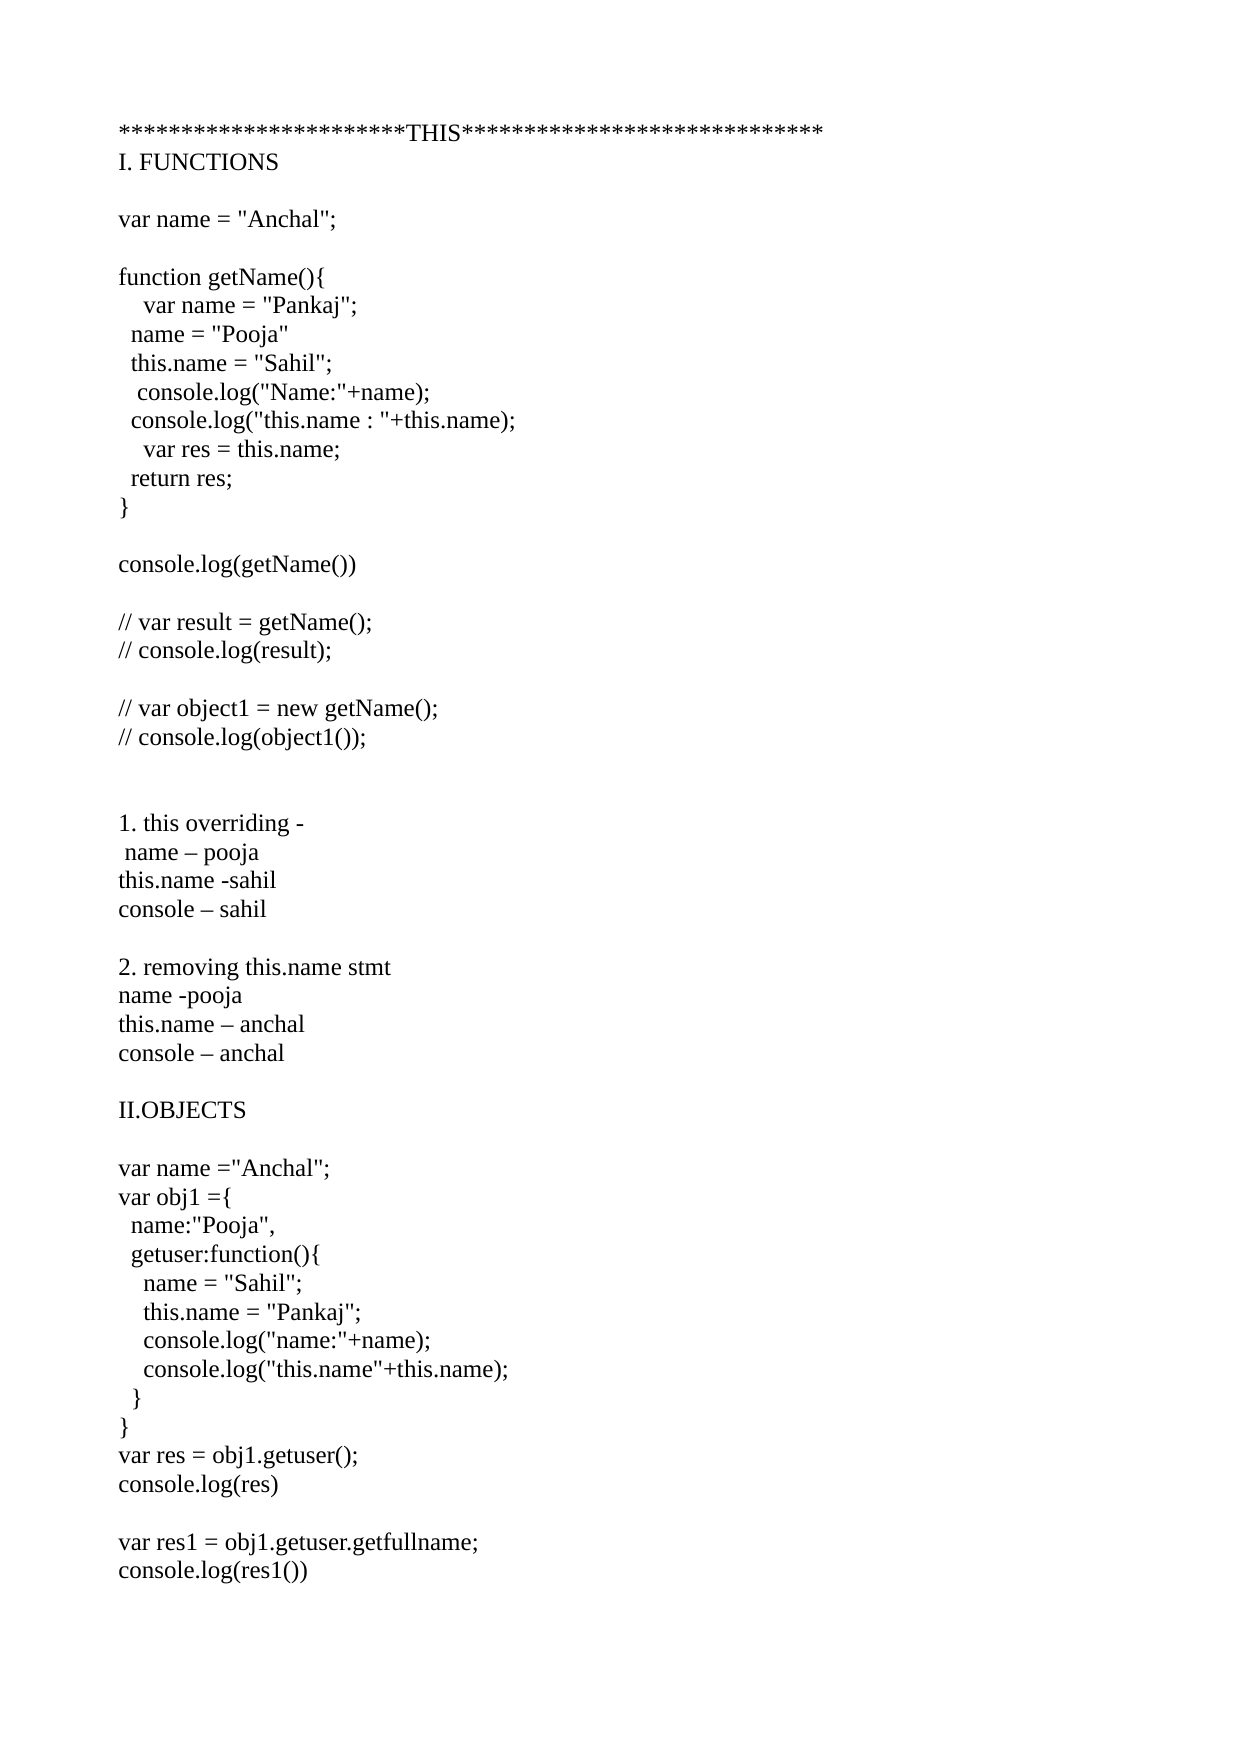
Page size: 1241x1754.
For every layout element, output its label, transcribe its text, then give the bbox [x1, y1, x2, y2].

text I. FUNCTIONS [118, 147, 1122, 176]
text var name = "Pankaj"; [118, 291, 1122, 319]
text } [118, 492, 1122, 521]
text name:"Pooja", [118, 1211, 1122, 1239]
text this.name = "Pankaj"; [118, 1297, 1122, 1326]
text name – pooja [118, 837, 1122, 866]
text console – sahil [118, 894, 1122, 923]
text // console.log(object1()); [118, 722, 1122, 751]
text var res = this.name; [118, 434, 1122, 463]
text var res1 = obj1.getuser.getfullname; [118, 1527, 1122, 1556]
text getuser:function(){ [118, 1239, 1122, 1268]
text var res = obj1.getuser(); [118, 1441, 1122, 1469]
text var name ="Anchal"; [118, 1153, 1122, 1182]
text var obj1 ={ [118, 1182, 1122, 1211]
text name -pooja [118, 981, 1122, 1009]
text // console.log(result); [118, 636, 1122, 664]
text this.name – anchal [118, 1009, 1122, 1038]
text } [118, 1412, 1122, 1441]
text console – anchal [118, 1038, 1122, 1067]
text // var result = getName(); [118, 607, 1122, 636]
text console.log(res1()) [118, 1556, 1122, 1584]
text 1. this overriding - [118, 808, 1122, 837]
text ***********************THIS***************************** [118, 118, 1122, 147]
text name = "Sahil"; [118, 1268, 1122, 1297]
text return res; [118, 463, 1122, 492]
text console.log(res) [118, 1469, 1122, 1498]
text 2. removing this.name stmt [118, 952, 1122, 981]
text function getName(){ [118, 262, 1122, 291]
text name = "Pooja" [118, 319, 1122, 348]
text this.name -sahil [118, 866, 1122, 894]
text } [118, 1383, 1122, 1412]
text this.name = "Sahil"; [118, 348, 1122, 377]
text console.log("Name:"+name); [118, 377, 1122, 406]
text II.OBJECTS [118, 1096, 1122, 1124]
text console.log("this.name"+this.name); [118, 1354, 1122, 1383]
text // var object1 = new getName(); [118, 693, 1122, 722]
text console.log("name:"+name); [118, 1326, 1122, 1354]
text var name = "Anchal"; [118, 204, 1122, 233]
text console.log("this.name : "+this.name); [118, 406, 1122, 434]
text console.log(getName()) [118, 549, 1122, 578]
